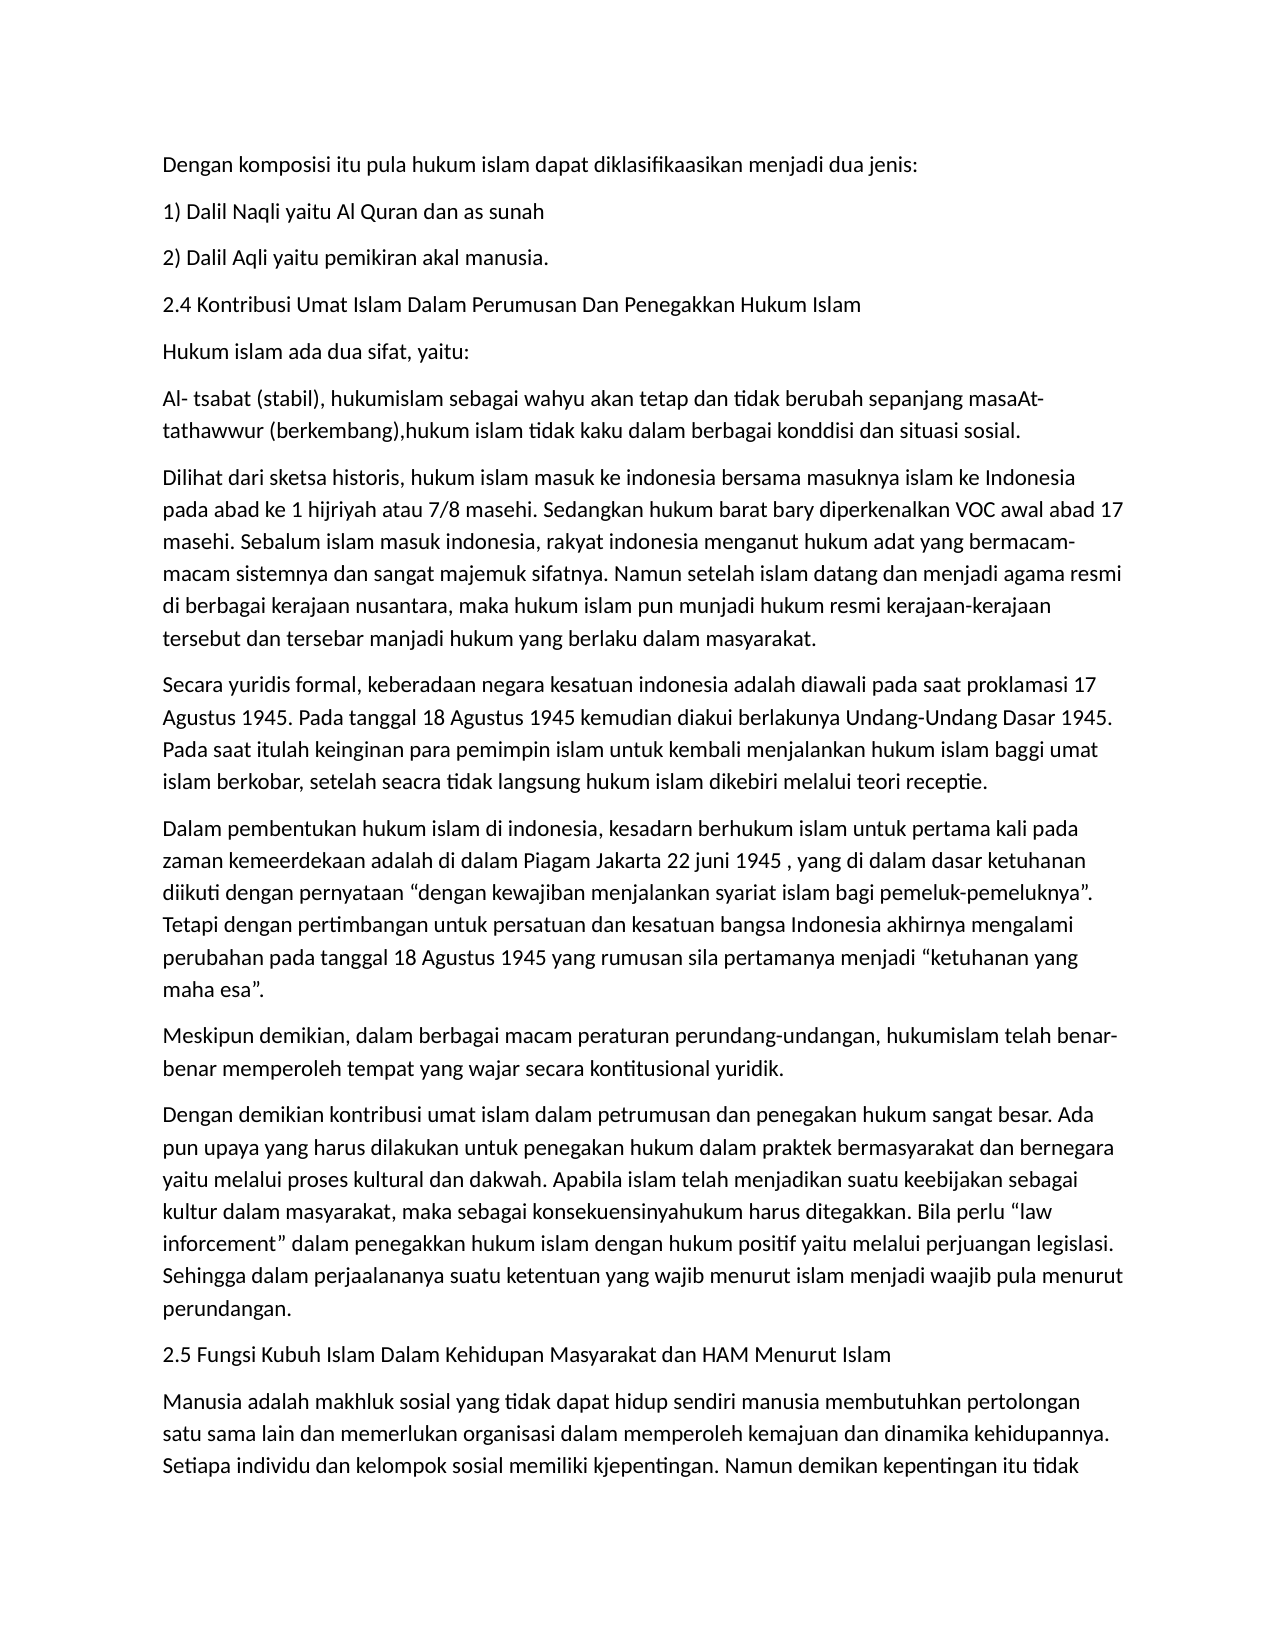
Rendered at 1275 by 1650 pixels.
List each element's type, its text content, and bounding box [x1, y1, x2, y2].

text Dengan demikian kontribusi umat islam dalam petrumusan dan penegakan hukum sangat besar. Ada pun upaya yang harus dilakukan untuk penegakan hukum dalam praktek bermasyarakat dan bernegara yaitu melalui proses kultural dan dakwah. Apabila islam telah menjadikan suatu keebijakan sebagai kultur dalam masyarakat, maka sebagai konsekuensinyahukum harus ditegakkan. Bila perlu “law inforcement” dalam penegakkan hukum islam dengan hukum positif yaitu melalui perjuangan legislasi. Sehingga dalam perjaalananya suatu ketentuan yang wajib menurut islam menjadi waajib pula menurut perundangan. [162, 1101, 1125, 1322]
text Dengan komposisi itu pula hukum islam dapat diklasifikaasikan menjadi dua jenis: [162, 150, 1125, 178]
text Secara yuridis formal, keberadaan negara kesatuan indonesia adalah diawali pada saat proklamasi 17 Agustus 1945. Pada tanggal 18 Agustus 1945 kemudian diakui berlakunya Undang-Undang Dasar 1945. Pada saat itulah keinginan para pemimpin islam untuk kembali menjalankan hukum islam baggi umat islam berkobar, setelah seacra tidak langsung hukum islam dikebiri melalui teori receptie. [162, 671, 1125, 795]
text 2.5 Fungsi Kubuh Islam Dalam Kehidupan Masyarakat dan HAM Menurut Islam [162, 1340, 1125, 1368]
text Meskipun demikian, dalam berbagai macam peraturan perundang-undangan, hukumislam telah benar-benar memperoleh tempat yang wajar secara kontitusional yuridik. [162, 1022, 1125, 1082]
text 1) Dalil Naqli yaitu Al Quran dan as sunah [162, 197, 1125, 225]
text Al- tsabat (stabil), hukumislam sebagai wahyu akan tetap dan tidak berubah sepanjang masaAt-tathawwur (berkembang),hukum islam tidak kaku dalam berbagai konddisi dan situasi sosial. [162, 384, 1125, 444]
text Manusia adalah makhluk sosial yang tidak dapat hidup sendiri manusia membutuhkan pertolongan satu sama lain dan memerlukan organisasi dalam memperoleh kemajuan dan dinamika kehidupannya. Setiapa individu dan kelompok sosial memiliki kjepentingan. Namun demikan kepentingan itu tidak [162, 1387, 1125, 1479]
text Dilihat dari sketsa historis, hukum islam masuk ke indonesia bersama masuknya islam ke Indonesia pada abad ke 1 hijriyah atau 7/8 masehi. Sedangkan hukum barat bary diperkenalkan VOC awal abad 17 masehi. Sebalum islam masuk indonesia, rakyat indonesia menganut hukum adat yang bermacam-macam sistemnya dan sangat majemuk sifatnya. Namun setelah islam datang dan menjadi agama resmi di berbagai kerajaan nusantara, maka hukum islam pun munjadi hukum resmi kerajaan-kerajaan tersebut dan tersebar manjadi hukum yang berlaku dalam masyarakat. [162, 463, 1125, 652]
text Hukum islam ada dua sifat, yaitu: [162, 337, 1125, 365]
text Dalam pembentukan hukum islam di indonesia, kesadarn berhukum islam untuk pertama kali pada zaman kemeerdekaan adalah di dalam Piagam Jakarta 22 juni 1945 , yang di dalam dasar ketuhanan diikuti dengan pernyataan “dengan kewajiban menjalankan syariat islam bagi pemeluk-pemeluknya”. Tetapi dengan pertimbangan untuk persatuan dan kesatuan bangsa Indonesia akhirnya mengalami perubahan pada tanggal 18 Agustus 1945 yang rumusan sila pertamanya menjadi “ketuhanan yang maha esa”. [162, 814, 1125, 1003]
text 2.4 Kontribusi Umat Islam Dalam Perumusan Dan Penegakkan Hukum Islam [162, 290, 1125, 318]
text 2) Dalil Aqli yaitu pemikiran akal manusia. [162, 243, 1125, 272]
